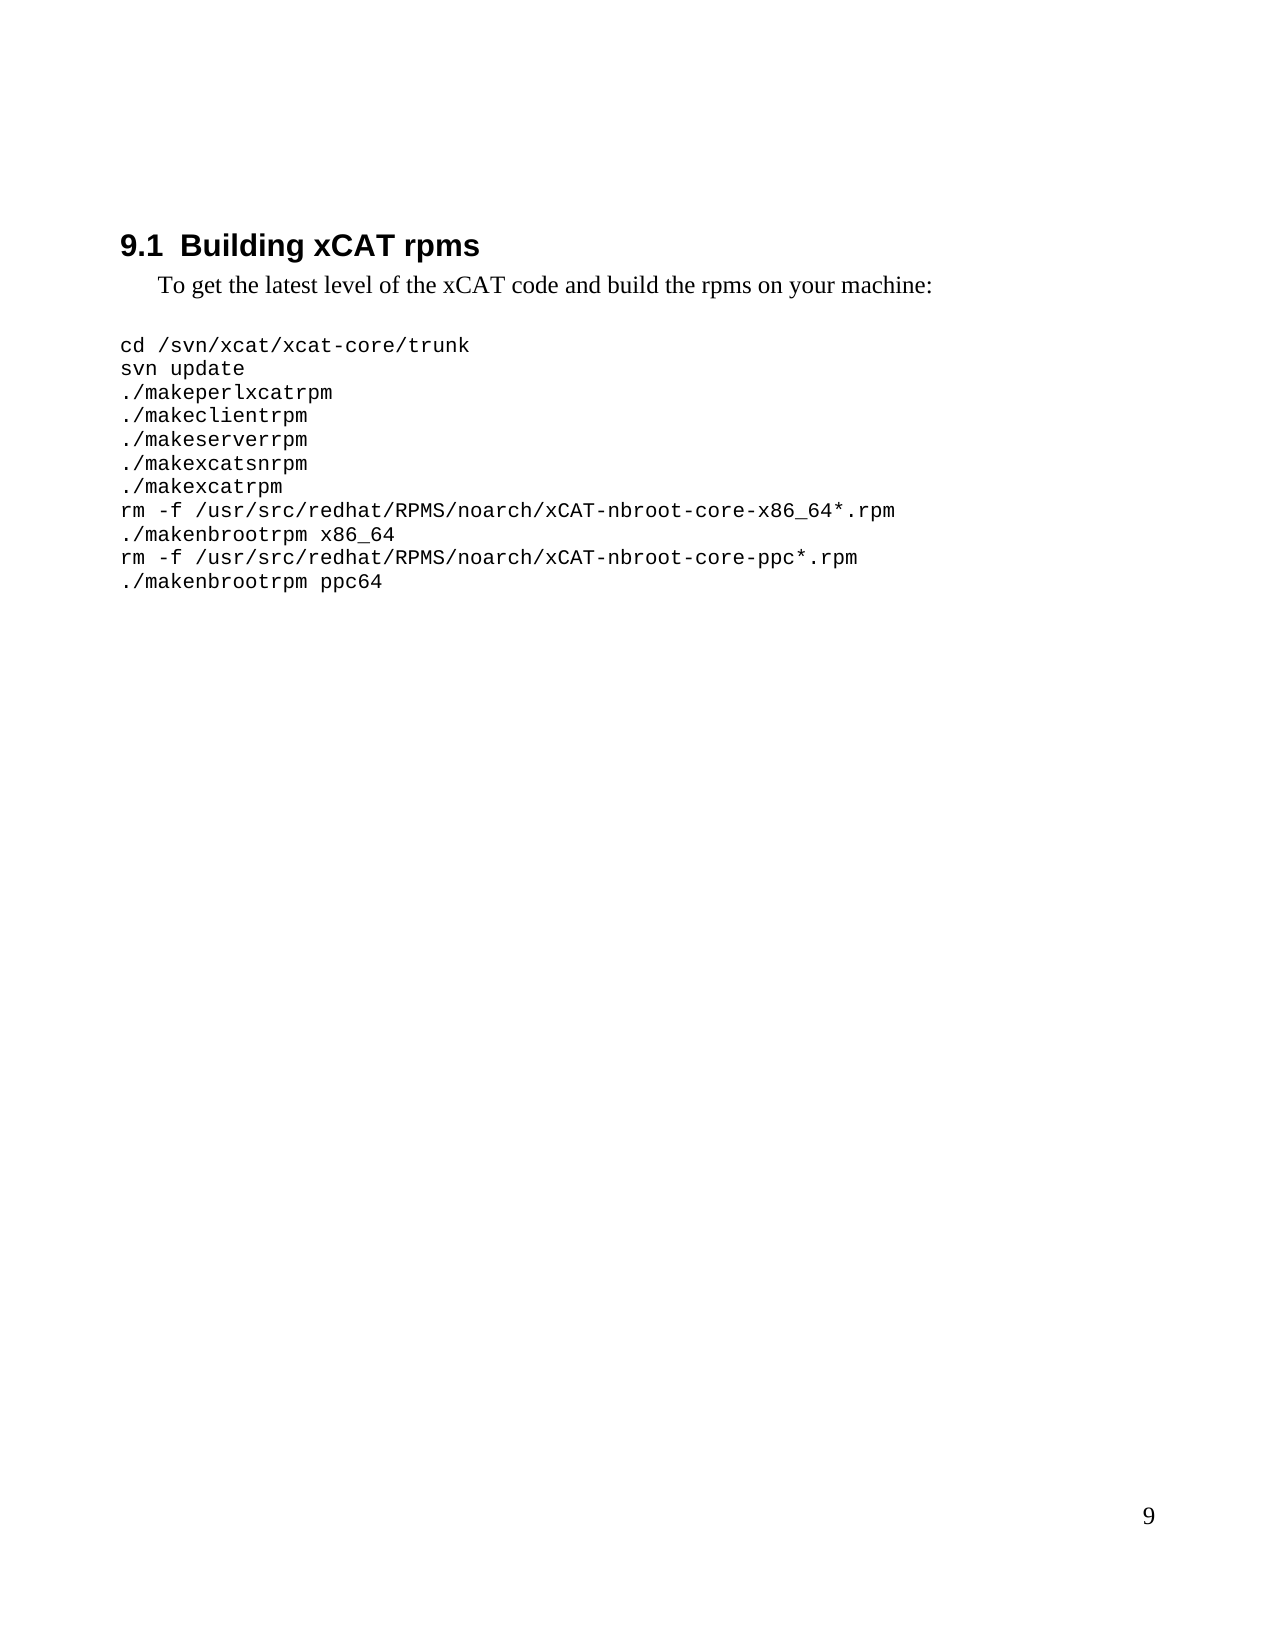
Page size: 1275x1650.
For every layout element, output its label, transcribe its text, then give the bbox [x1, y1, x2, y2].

text ./makeclientrpm [120, 406, 1155, 429]
text ./makenbrootrpm x86_64 [120, 524, 1155, 547]
text svn update [120, 358, 1155, 382]
text rm -f /usr/src/redhat/RPMS/noarch/xCAT-nbroot-core-ppc*.rpm [120, 547, 1155, 571]
text ./makenbrootrpm ppc64 [120, 571, 1155, 595]
text ./makexcatrpm [120, 476, 1155, 500]
subtitle Building xCAT rpms [120, 227, 1155, 263]
text ./makexcatsnrpm [120, 453, 1155, 476]
text ./makeserverrpm [120, 429, 1155, 453]
text To get the latest level of the xCAT code and build the rpms on your machine: [157, 270, 1155, 298]
text rm -f /usr/src/redhat/RPMS/noarch/xCAT-nbroot-core-x86_64*.rpm [120, 500, 1155, 524]
text cd /svn/xcat/xcat-core/trunk [120, 334, 1155, 358]
text ./makeperlxcatrpm [120, 382, 1155, 406]
